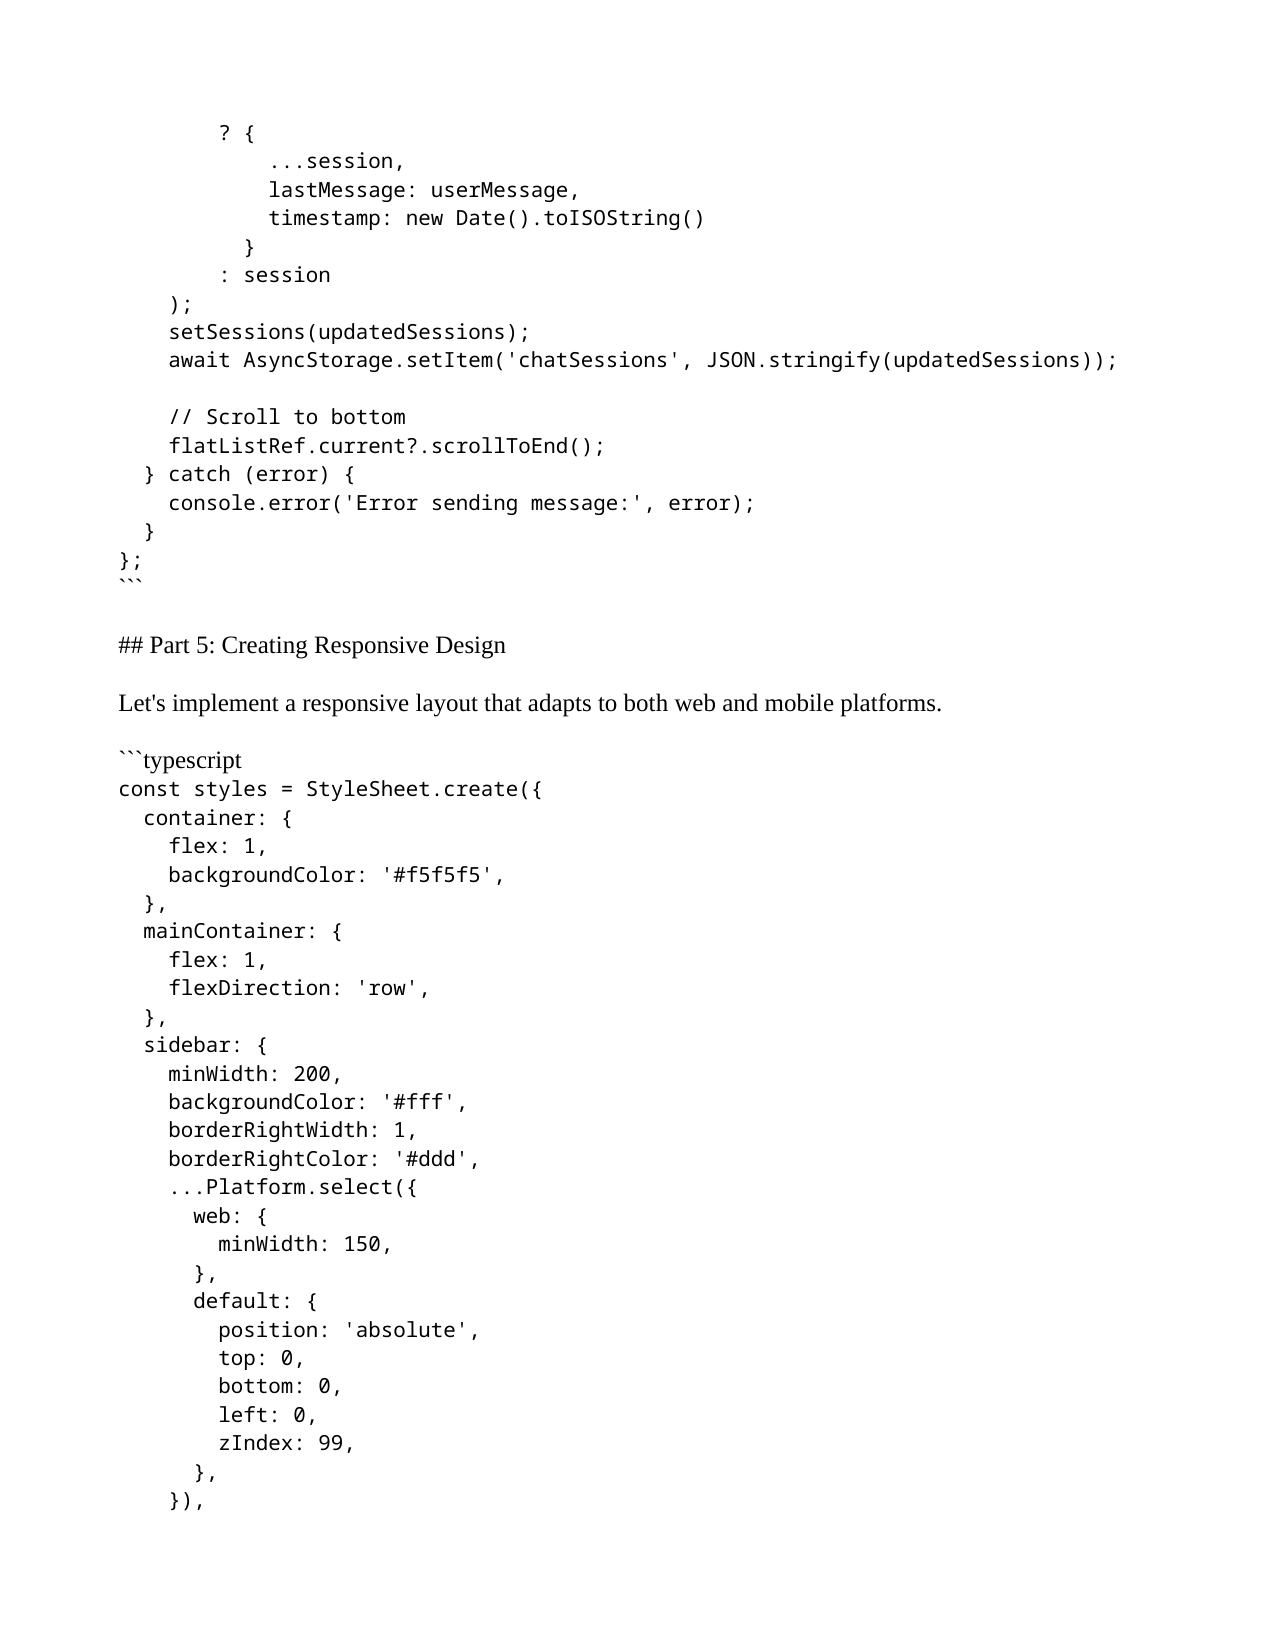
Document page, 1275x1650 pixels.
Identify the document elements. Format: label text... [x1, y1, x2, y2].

text } [118, 516, 1157, 545]
text zIndex: 99, [118, 1428, 1157, 1457]
text await AsyncStorage.setItem('chatSessions', JSON.stringify(updatedSessions)); [118, 346, 1157, 374]
text flex: 1, [118, 945, 1157, 973]
text flex: 1, [118, 831, 1157, 860]
text position: 'absolute', [118, 1315, 1157, 1343]
text top: 0, [118, 1343, 1157, 1372]
text minWidth: 200, [118, 1059, 1157, 1087]
text : session [118, 260, 1157, 289]
text }, [118, 1258, 1157, 1286]
text Let's implement a responsive layout that adapts to both web and mobile platforms. [118, 688, 1157, 717]
text backgroundColor: '#f5f5f5', [118, 860, 1157, 888]
text }, [118, 1457, 1157, 1485]
text timestamp: new Date().toISOString() [118, 203, 1157, 232]
text backgroundColor: '#fff', [118, 1087, 1157, 1116]
text }), [118, 1485, 1157, 1514]
text borderRightColor: '#ddd', [118, 1144, 1157, 1172]
text // Scroll to bottom [118, 402, 1157, 431]
text }; [118, 545, 1157, 573]
text ``` [118, 573, 1157, 602]
text bottom: 0, [118, 1372, 1157, 1400]
text borderRightWidth: 1, [118, 1116, 1157, 1144]
text ## Part 5: Creating Responsive Design [118, 631, 1157, 659]
text } [118, 232, 1157, 260]
text sidebar: { [118, 1030, 1157, 1059]
text }, [118, 1002, 1157, 1030]
text ...Platform.select({ [118, 1172, 1157, 1201]
text container: { [118, 803, 1157, 831]
text lastMessage: userMessage, [118, 175, 1157, 203]
text ? { [118, 118, 1157, 147]
text flatListRef.current?.scrollToEnd(); [118, 431, 1157, 459]
text mainContainer: { [118, 917, 1157, 945]
text ...session, [118, 147, 1157, 175]
text left: 0, [118, 1400, 1157, 1428]
text setSessions(updatedSessions); [118, 317, 1157, 346]
text ); [118, 289, 1157, 317]
text web: { [118, 1201, 1157, 1229]
text minWidth: 150, [118, 1229, 1157, 1258]
text console.error('Error sending message:', error); [118, 488, 1157, 516]
text const styles = StyleSheet.create({ [118, 774, 1157, 803]
text flexDirection: 'row', [118, 973, 1157, 1002]
text default: { [118, 1286, 1157, 1315]
text } catch (error) { [118, 459, 1157, 488]
text }, [118, 888, 1157, 917]
text ```typescript [118, 746, 1157, 774]
